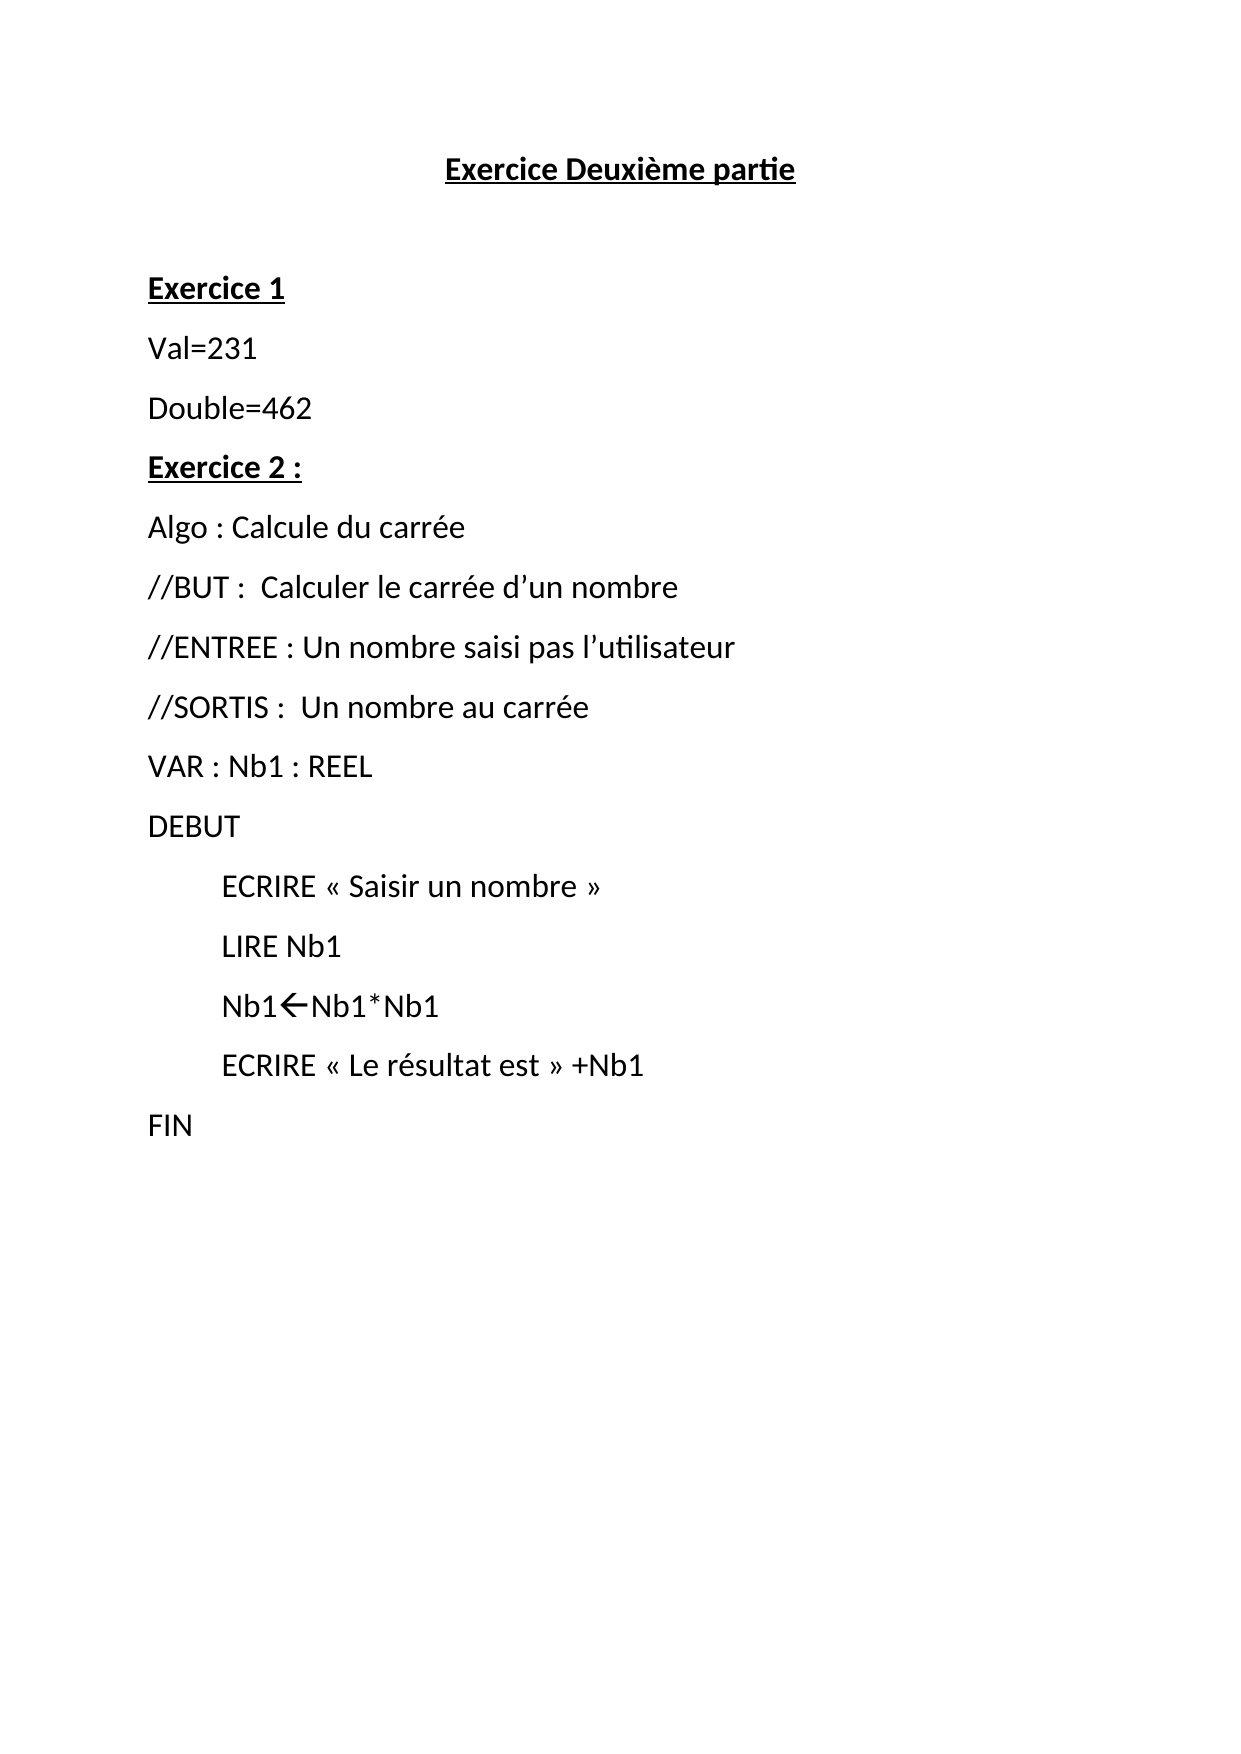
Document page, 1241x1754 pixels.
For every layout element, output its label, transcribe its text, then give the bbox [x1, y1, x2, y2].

text DEBUT [148, 805, 1093, 846]
text Exercice 1 [148, 267, 1093, 308]
text Val=231 [148, 327, 1093, 368]
text Exercice Deuxième partie [148, 148, 1093, 188]
text LIRE Nb1 [148, 925, 1093, 966]
text VAR : Nb1 : REEL [148, 746, 1093, 786]
text Algo : Calcule du carrée [148, 506, 1093, 547]
text //SORTIS : Un nombre au carrée [148, 686, 1093, 726]
text Nb1Nb1*Nb1 [148, 985, 1093, 1025]
text ECRIRE « Saisir un nombre » [148, 865, 1093, 906]
text Exercice 2 : [148, 447, 1093, 487]
text ECRIRE « Le résultat est » +Nb1 [148, 1044, 1093, 1085]
text Double=462 [148, 387, 1093, 427]
text //ENTREE : Un nombre saisi pas l’utilisateur [148, 626, 1093, 667]
text //BUT : Calculer le carrée d’un nombre [148, 566, 1093, 607]
text FIN [148, 1104, 1093, 1145]
